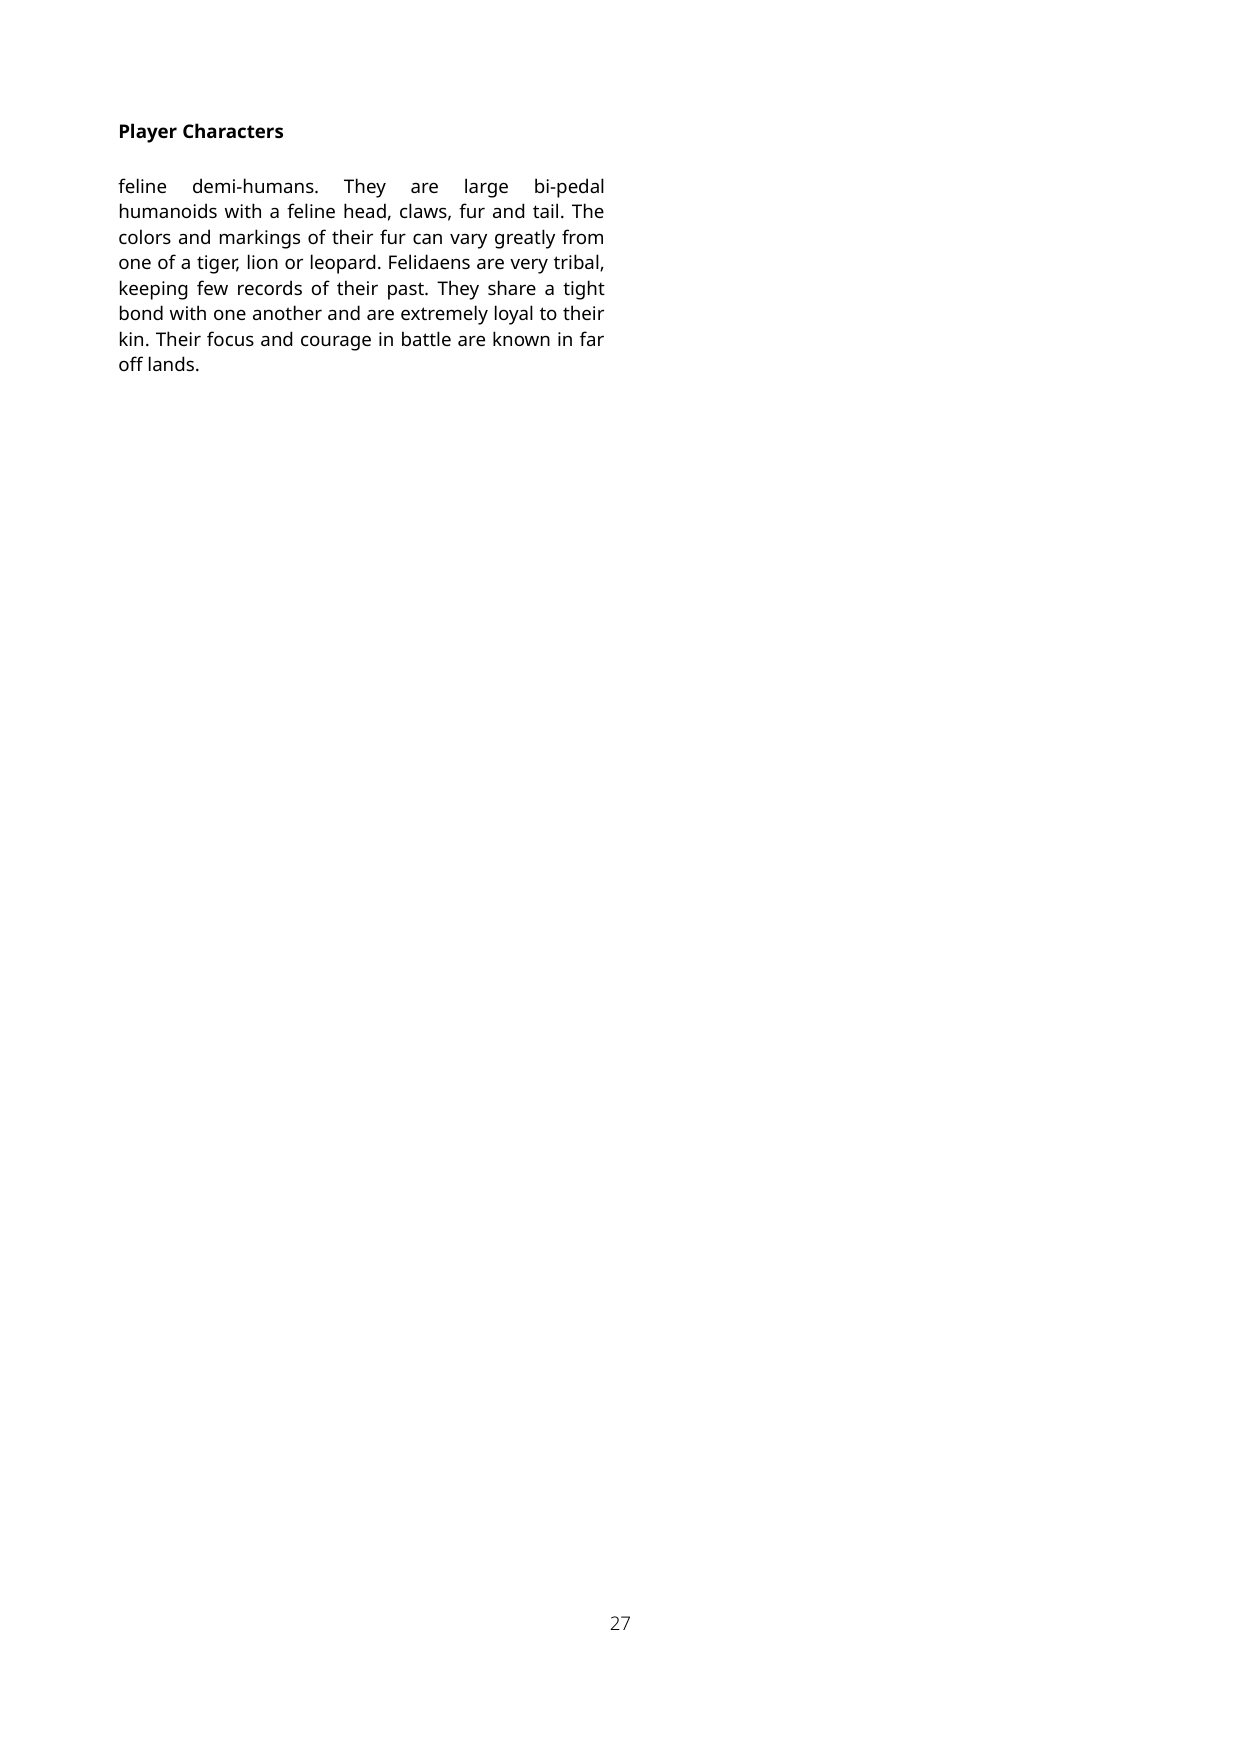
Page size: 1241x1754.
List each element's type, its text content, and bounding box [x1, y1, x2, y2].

text feline demi-humans. They are large bi-pedal humanoids with a feline head, claws, fur and tail. The colors and markings of their fur can vary greatly from one of a tiger, lion or leopard. Felidaens are very tribal, keeping few records of their past. They share a tight bond with one another and are extremely loyal to their kin. Their focus and courage in battle are known in far off lands. [118, 173, 605, 377]
